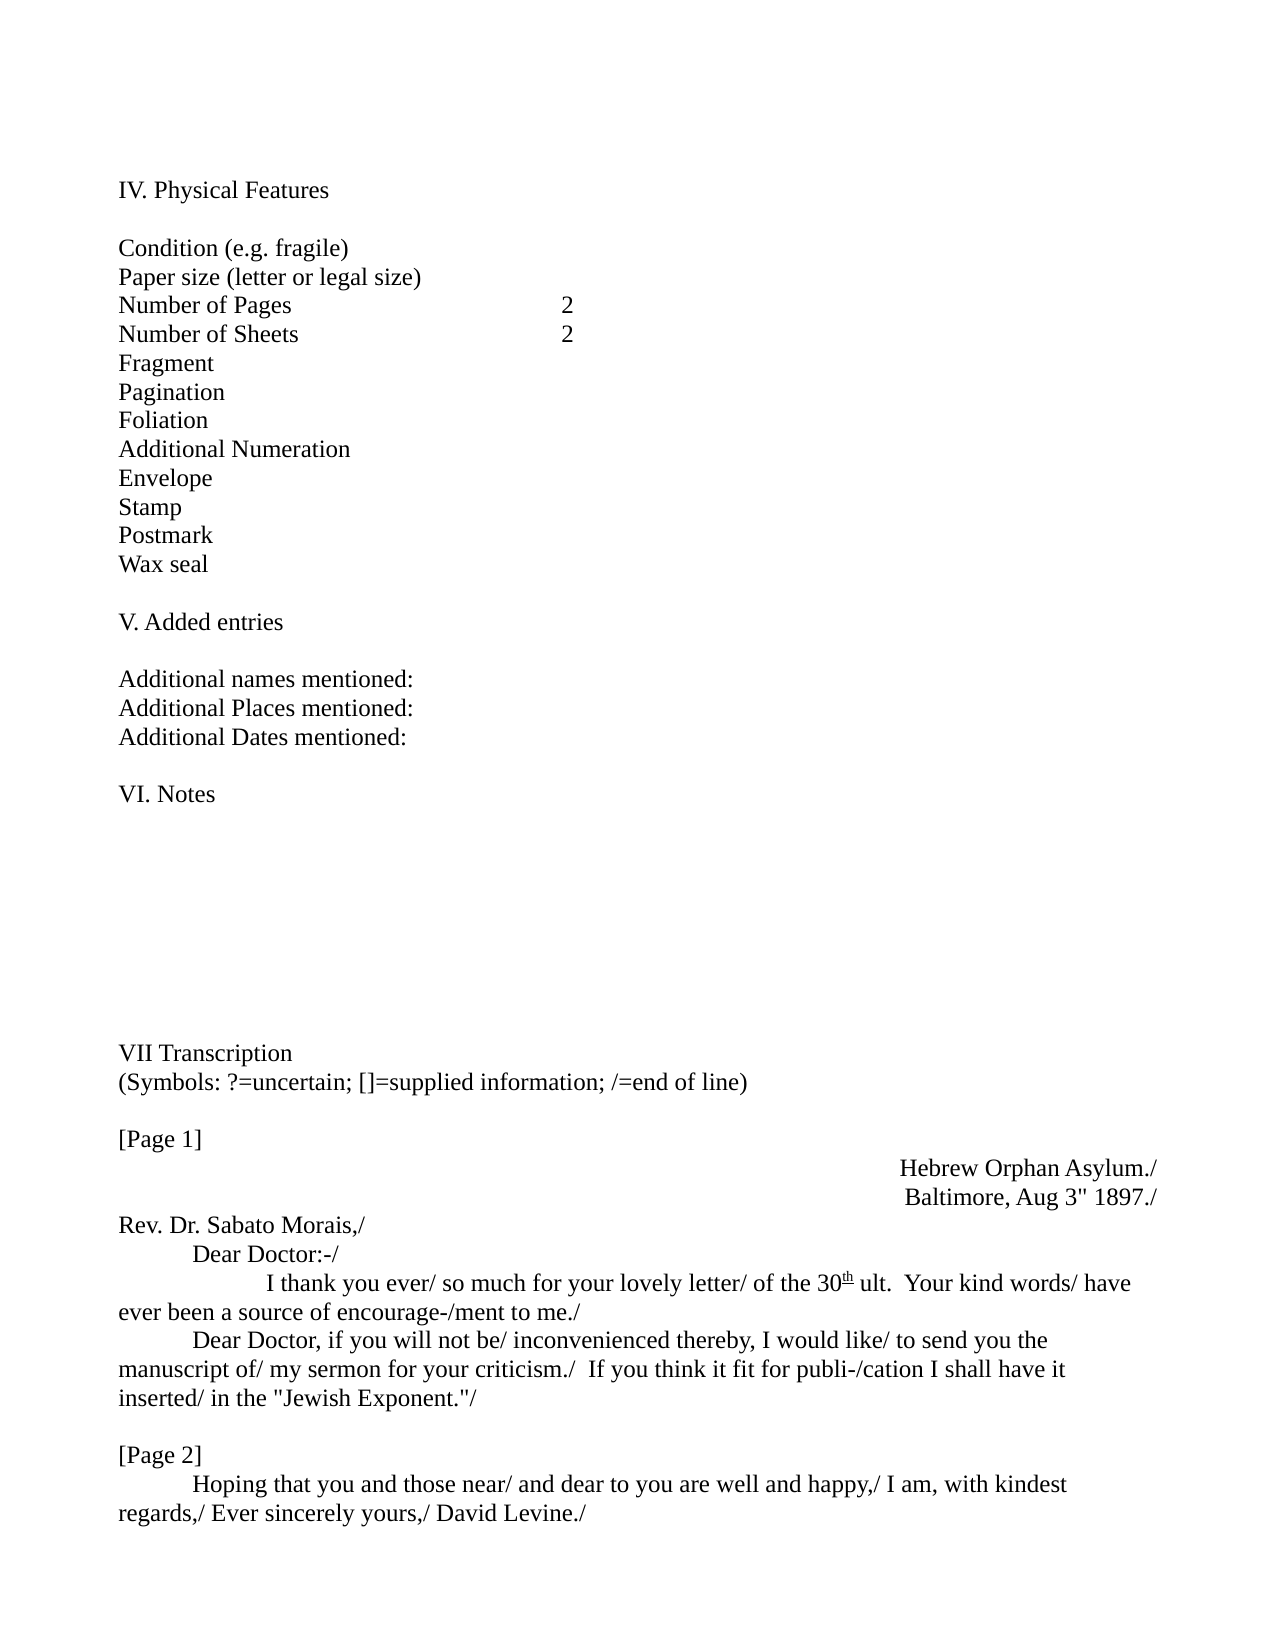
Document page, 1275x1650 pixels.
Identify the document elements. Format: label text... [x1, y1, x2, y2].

text Rev. Dr. Sabato Morais,/ [118, 1211, 1157, 1239]
text Stamp [118, 492, 1157, 521]
text Hoping that you and those near/ and dear to you are well and happy,/ I am, with kindest regards,/ Ever sincerely yours,/ David Levine./ [118, 1469, 1157, 1527]
text VII Transcription [118, 1038, 1157, 1067]
text Fragment [118, 348, 1157, 377]
text Additional Numeration [118, 434, 1157, 463]
text Dear Doctor, if you will not be/ inconvenienced thereby, I would like/ to send you the manuscript of/ my sermon for your criticism./ If you think it fit for publi-/cation I shall have it inserted/ in the "Jewish Exponent."/ [118, 1326, 1157, 1412]
text Pagination [118, 377, 1157, 406]
text Hebrew Orphan Asylum./ [118, 1153, 1157, 1182]
text Foliation [118, 406, 1157, 434]
text Number of Sheets 2 [118, 319, 1157, 348]
text Additional Places mentioned: [118, 693, 1157, 722]
text V. Added entries [118, 607, 1157, 636]
text Baltimore, Aug 3" 1897./ [118, 1182, 1157, 1211]
text Wax seal [118, 549, 1157, 578]
text Postma rk [118, 521, 1157, 549]
text Additional Dates mentioned: [118, 722, 1157, 751]
text Envelope [118, 463, 1157, 492]
text IV. Physical Features [118, 176, 1157, 204]
text Number of Pages 2 [118, 291, 1157, 319]
text Dear Doctor:-/ [118, 1239, 1157, 1268]
text [Page 2] [118, 1441, 1157, 1469]
text (Symbols: ?=uncertain; []=supplied information; /=end of line) [118, 1067, 1157, 1096]
text Paper size (letter or legal size) [118, 262, 1157, 291]
text I thank you ever/ so much for your lovely letter/ of the 30th ult. Your kind words/ have ever been a source of encourage-/ment to me./ [118, 1268, 1157, 1326]
text Condition (e.g. fragile) [118, 233, 1157, 262]
text VI. Notes [118, 779, 1157, 808]
text [Page 1] [118, 1124, 1157, 1153]
text Additional names mentioned: [118, 664, 1157, 693]
